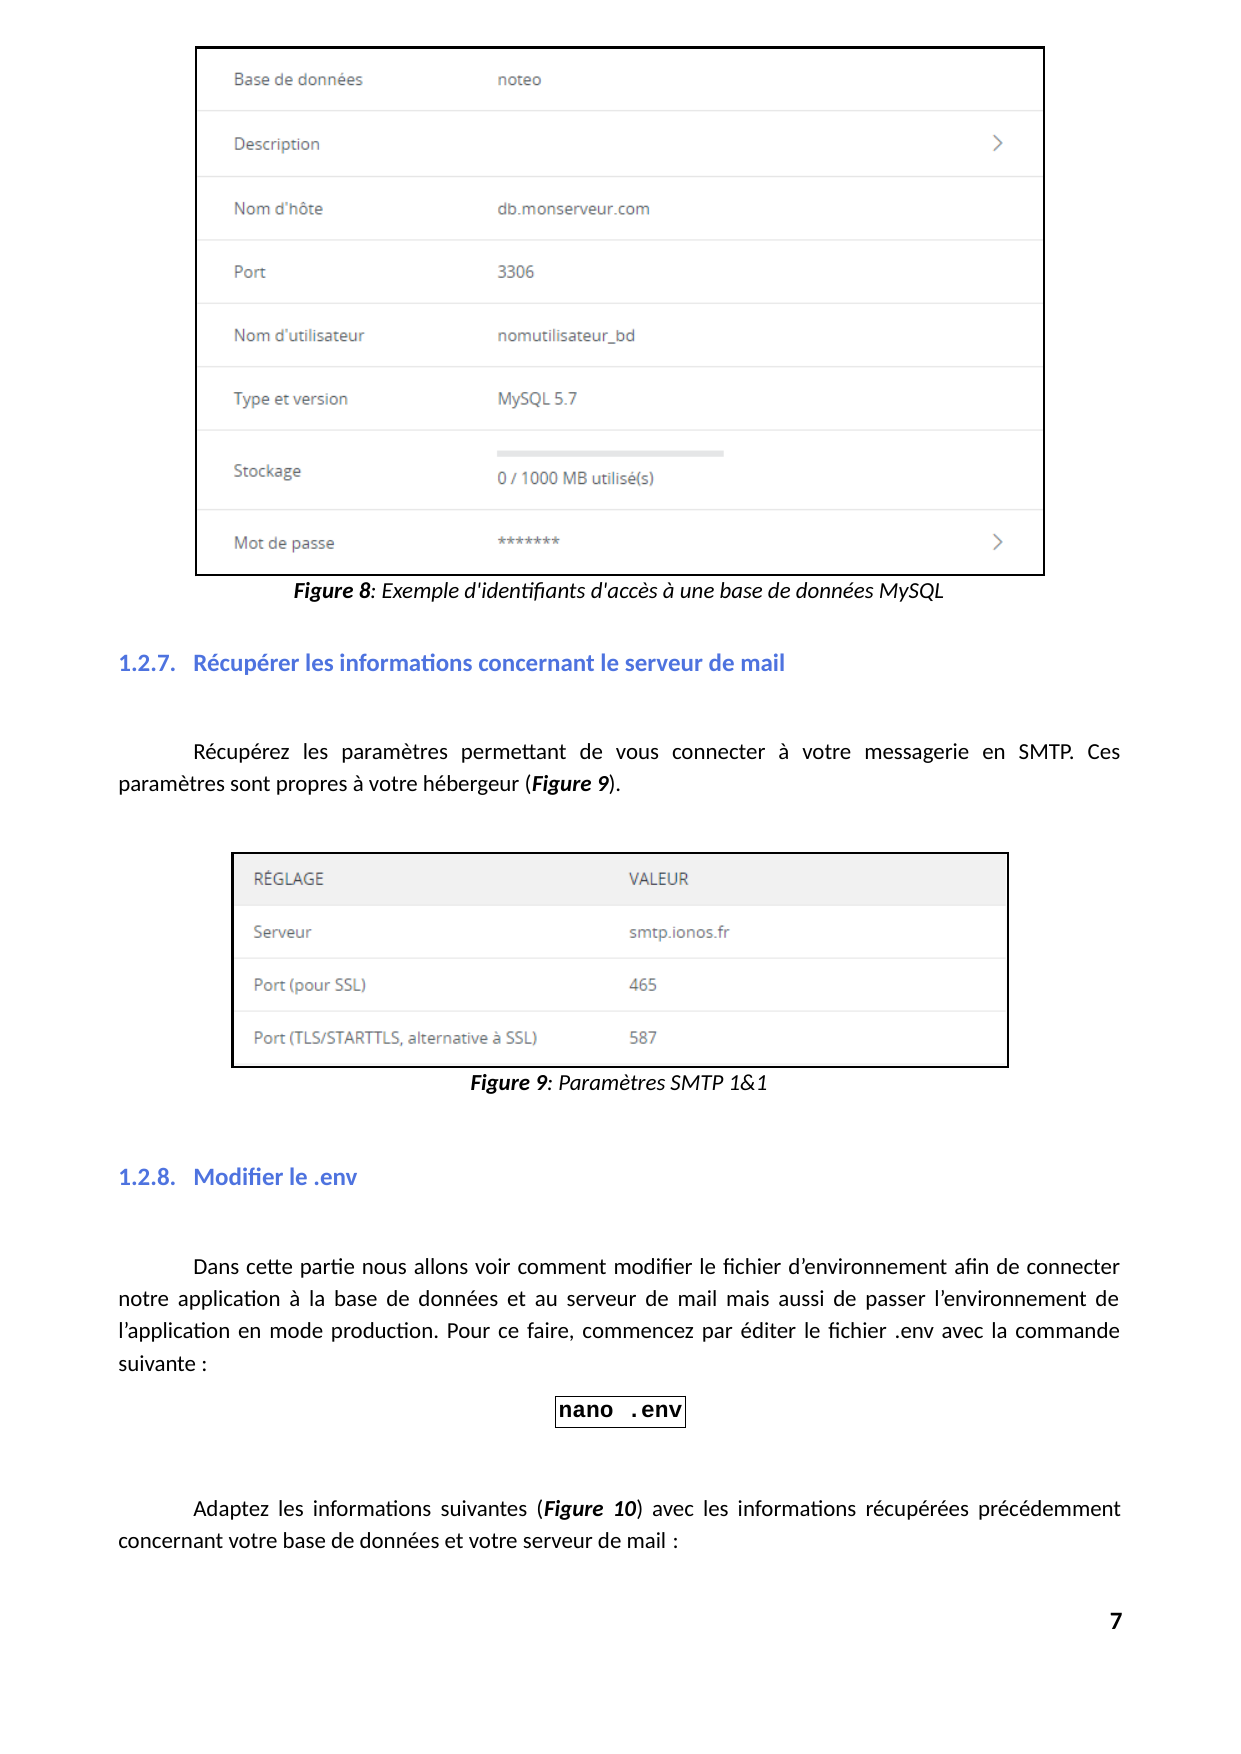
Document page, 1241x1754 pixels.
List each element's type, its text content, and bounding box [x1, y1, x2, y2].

text [118, 1396, 555, 1427]
text Dans cette partie nous allons voir comment modifier le fichier d’environnement afin de connecter notre application à la base de données et au serveur de mail mais aussi de passer l’environnement de l’application en mode production. Pour ce faire, commencez par éditer le fichier .env avec la commande suivante : [118, 1252, 1122, 1377]
text [686, 1396, 1122, 1427]
picture [197, 49, 1043, 574]
text nano .env [556, 1397, 685, 1427]
text Adaptez les informations suivantes (Figure 10) avec les informations récupérées précédemment concernant votre base de données et votre serveur de mail : [118, 1494, 1122, 1554]
text Figure 9: Paramètres SMTP 1&1 [231, 1068, 1009, 1096]
text Récupérez les paramètres permettant de vous connecter à votre messagerie en SMTP. Ces paramètres sont propres à votre hébergeur (Figure 9). [118, 737, 1122, 797]
picture [234, 854, 1007, 1066]
subtitle Récupérer les informations concernant le serveur de mail [118, 647, 1122, 677]
text Figure 8: Exemple d'identifiants d'accès à une base de données MySQL [195, 576, 1045, 604]
text [231, 839, 1009, 852]
subtitle Modifier le .env [118, 1162, 1122, 1192]
